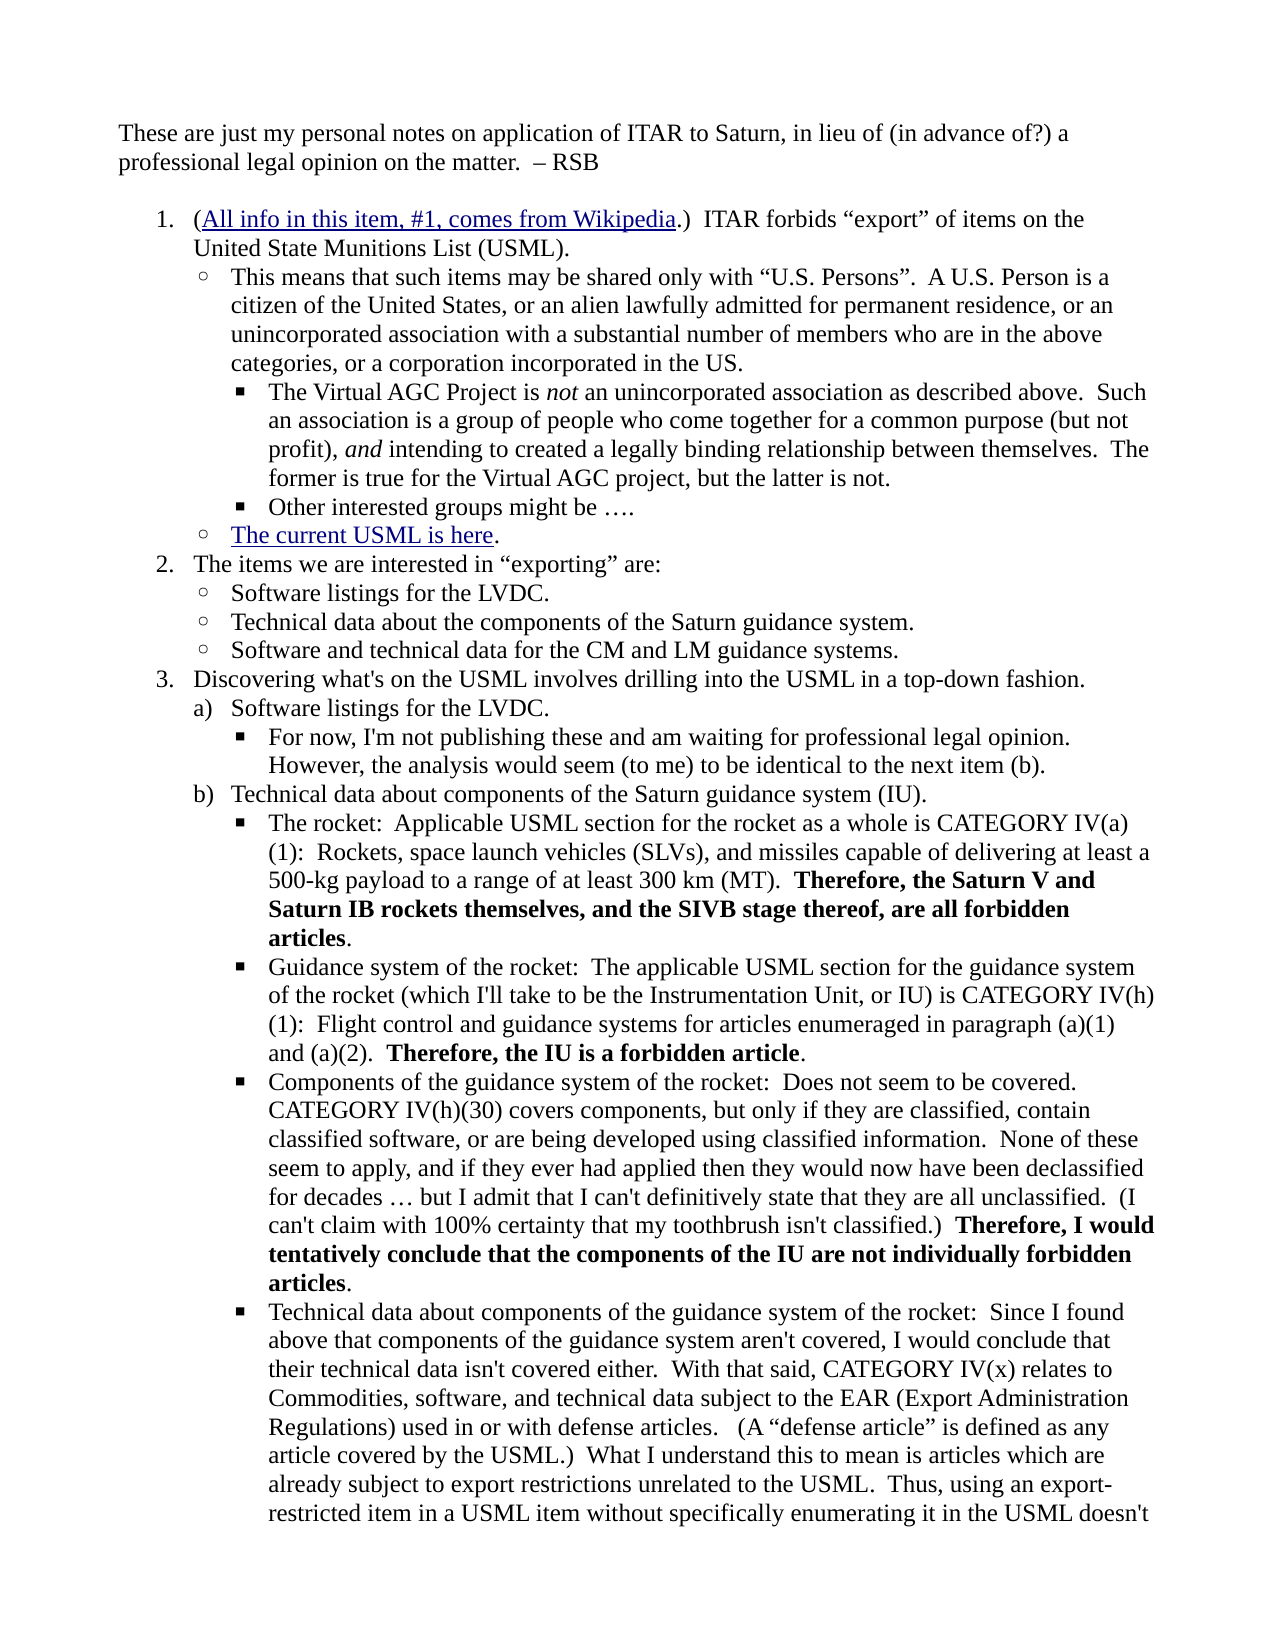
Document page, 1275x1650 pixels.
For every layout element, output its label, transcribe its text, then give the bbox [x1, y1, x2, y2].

list (All info in this item, #1, comes from Wikipedia.) ITAR forbids “export” of items on the United State Munitions List (USML). [156, 204, 1157, 262]
list Guidance system of the rocket: The applicable USML section for the guidance system of the rocket (which I'll take to be the Instrumentation Unit, or IU) is CATEGORY IV(h)(1): Flight control and guidance systems for articles enumeraged in paragraph (a)(1) and (a)(2). Therefore, the IU is a forbidden article. [231, 952, 1157, 1067]
list The current USML is here. [193, 521, 1157, 549]
list Technical data about components of the Saturn guidance system (IU). [193, 779, 1157, 808]
list Software and technical data for the CM and LM guidance systems. [193, 636, 1157, 664]
list This means that such items may be shared only with “U.S. Persons”. A U.S. Person is a citizen of the United States, or an alien lawfully admitted for permanent residence, or an unincorporated association with a substantial number of members who are in the above categories, or a corporation incorporated in the US. [193, 262, 1157, 377]
list The items we are interested in “exporting” are: [156, 549, 1157, 578]
list Software listings for the LVDC. [193, 578, 1157, 607]
list The rocket: Applicable USML section for the rocket as a whole is CATEGORY IV(a)(1): Rockets, space launch vehicles (SLVs), and missiles capable of delivering at least a 500-kg payload to a range of at least 300 km (MT). Therefore, the Saturn V and Saturn IB rockets themselves, and the SIVB stage thereof, are all forbidden articles. [231, 808, 1157, 952]
list Technical data about components of the guidance system of the rocket: Since I found above that components of the guidance system aren't covered, I would conclude that their technical data isn't covered either. With that said, CATEGORY IV(x) relates to Commodities, software, and technical data subject to the EAR (Export Administration Regulations) used in or with defense articles. (A “defense article” is defined as any article covered by the USML.) What I understand this to mean is articles which are already subject to export restrictions unrelated to the USML. Thus, using an export-restricted item in a USML item without specifically enumerating it in the USML doesn't [231, 1297, 1157, 1527]
list Components of the guidance system of the rocket: Does not seem to be covered. CATEGORY IV(h)(30) covers components, but only if they are classified, contain classified software, or are being developed using classified information. None of these seem to apply, and if they ever had applied then they would now have been declassified for decades … but I admit that I can't definitively state that they are all unclassified. (I can't claim with 100% certainty that my toothbrush isn't classified.) Therefore, I would tentatively conclude that the components of the IU are not individually forbidden articles. [231, 1067, 1157, 1297]
list Other interested groups might be …. [231, 492, 1157, 521]
list Software listings for the LVDC. [193, 693, 1157, 722]
list Technical data about the components of the Saturn guidance system. [193, 607, 1157, 636]
list Discovering what's on the USML involves drilling into the USML in a top-down fashion. [156, 664, 1157, 693]
list For now, I'm not publishing these and am waiting for professional legal opinion. However, the analysis would seem (to me) to be identical to the next item (b). [231, 722, 1157, 779]
text These are just my personal notes on application of ITAR to Saturn, in lieu of (in advance of?) a professional legal opinion on the matter. – RSB [118, 118, 1157, 176]
list The Virtual AGC Project is not an unincorporated association as described above. Such an association is a group of people who come together for a common purpose (but not profit), and intending to created a legally binding relationship between themselves. The former is true for the Virtual AGC project, but the latter is not. [231, 377, 1157, 492]
